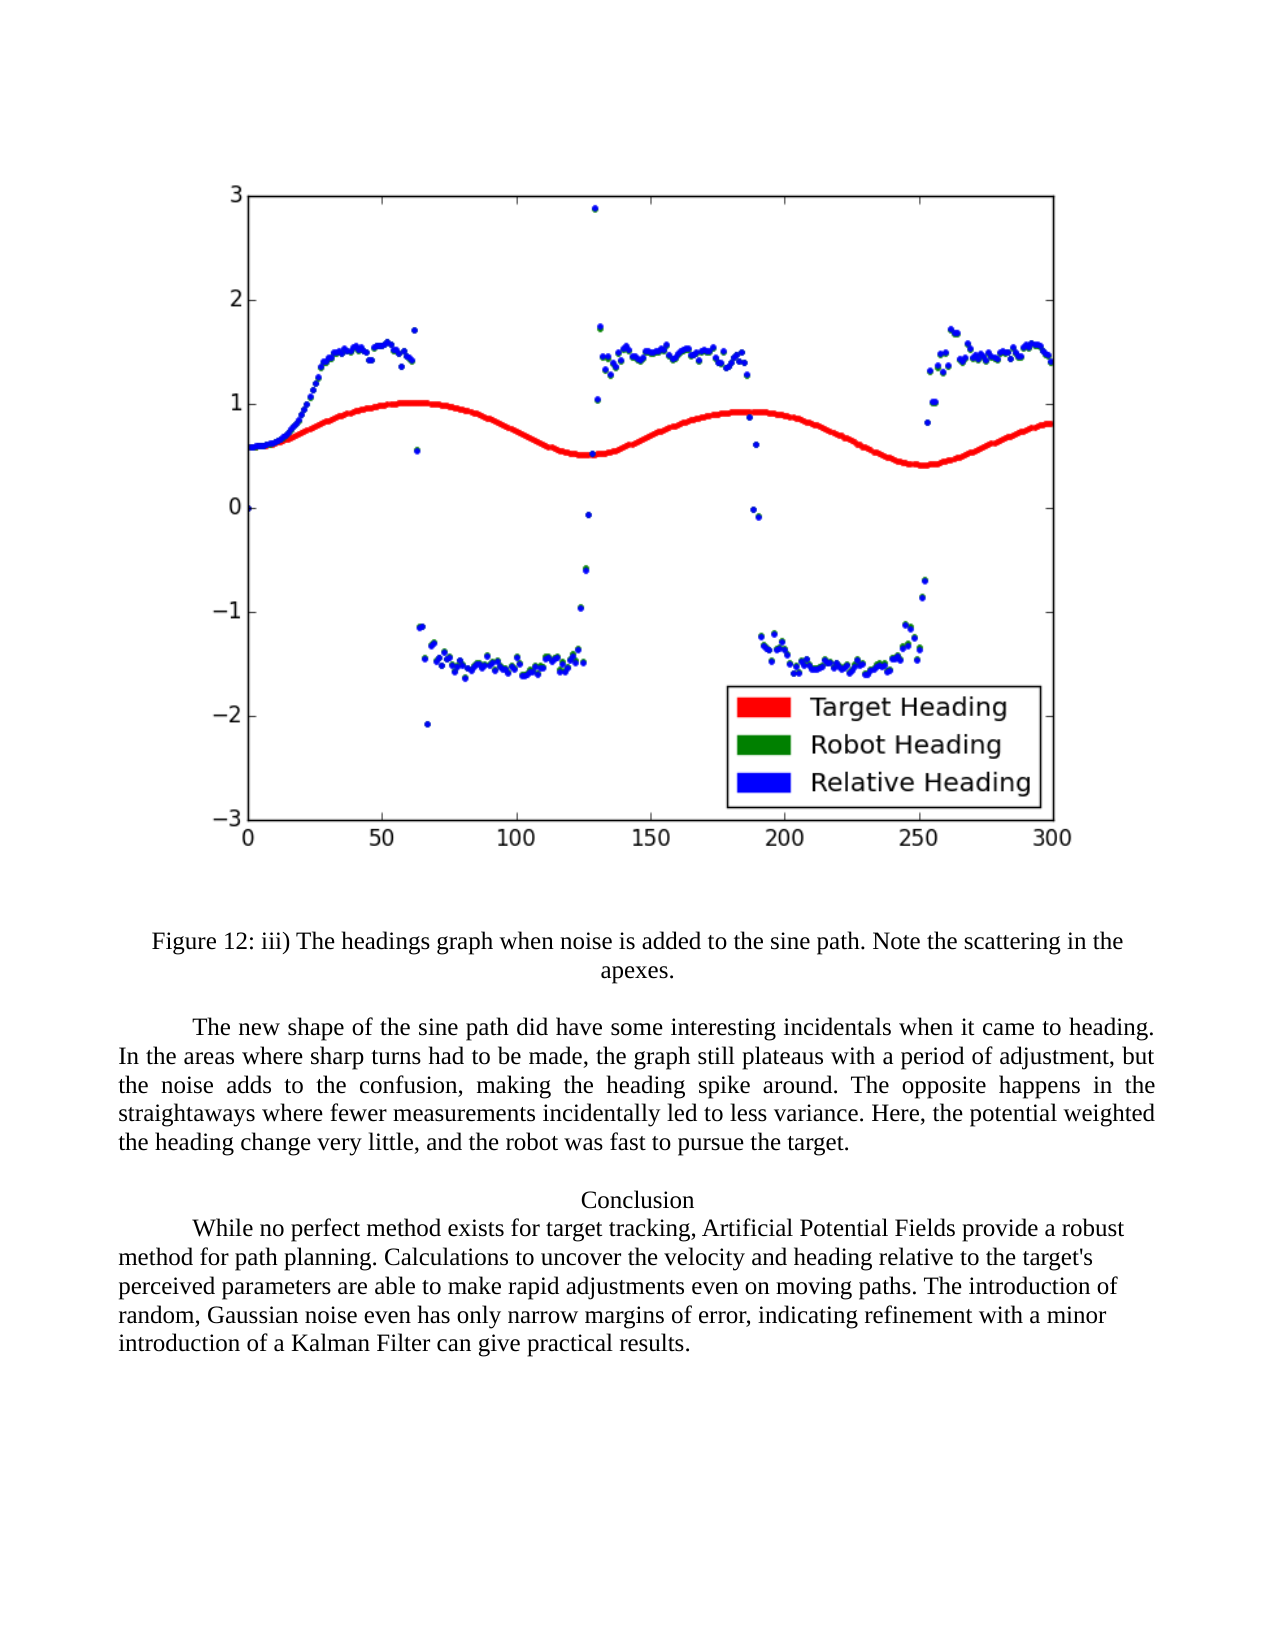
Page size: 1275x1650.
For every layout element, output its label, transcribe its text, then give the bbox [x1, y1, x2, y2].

text While no perfect method exists for target tracking, Artificial Potential Fields provide a robust method for path planning. Calculations to uncover the velocity and heading relative to the target's perceived parameters are able to make rapid adjustments even on moving paths. The introduction of random, Gaussian noise even has only narrow margins of error, indicating refinement with a minor introduction of a Kalman Filter can give practical results. [118, 1213, 1157, 1357]
text Conclusion [118, 1185, 1157, 1213]
picture [118, 118, 1157, 898]
text Figure 12: iii) The headings graph when noise is added to the sine path. Note the scattering in the apexes. [118, 926, 1157, 983]
text The new shape of the sine path did have some interesting incidentals when it came to heading. In the areas where sharp turns had to be made, the graph still plateaus with a period of adjustment, but the noise adds to the confusion, making the heading spike around. The opposite happens in the straightaways where fewer measurements incidentally led to less variance. Here, the potential weighted the heading change very little, and the robot was fast to pursue the target. [118, 1012, 1157, 1156]
